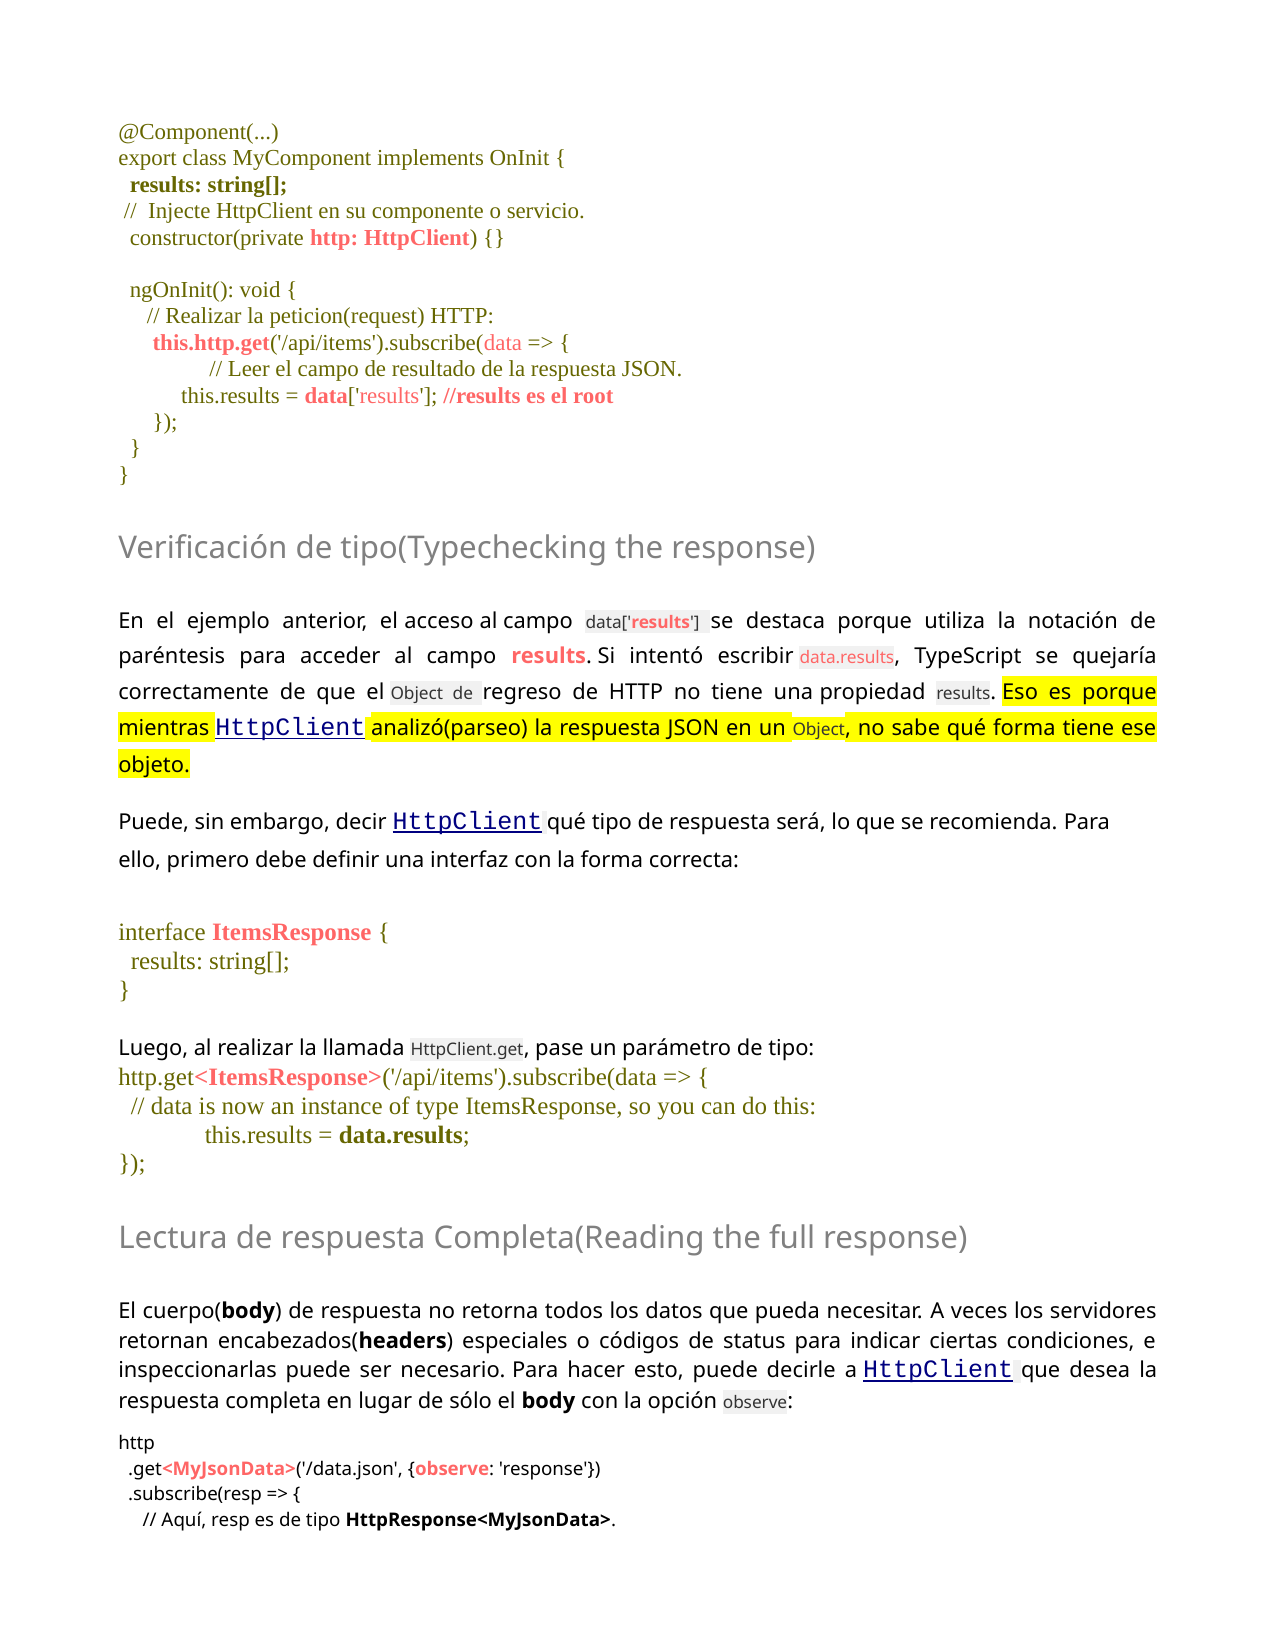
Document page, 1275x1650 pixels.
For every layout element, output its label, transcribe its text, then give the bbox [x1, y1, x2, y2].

text interface ItemsResponse { [118, 917, 1157, 946]
text El cuerpo(body) de respuesta no retorna todos los datos que pueda necesitar. A veces los servidores retornan encabezados(headers) especiales o códigos de status para indicar ciertas condiciones, e inspeccionarlas puede ser necesario. Para hacer esto, puede decirle a HttpClient que desea la respuesta completa en lugar de sólo el body con la opción observe: [118, 1295, 1157, 1415]
text ngOnInit(): void { [118, 276, 1157, 303]
text } [118, 434, 1157, 461]
text // Realizar la peticion(request) HTTP: [118, 303, 1157, 329]
text Puede, sin embargo, decir HttpClient qué tipo de respuesta será, lo que se recomienda. Para ello, primero debe definir una interfaz con la forma correcta: [118, 799, 1157, 874]
text results: string[]; [118, 946, 1157, 975]
text this.results = data['results']; //results es el root [118, 382, 1157, 408]
text }); [118, 408, 1157, 434]
text constructor(private http: HttpClient) {} [118, 223, 1157, 250]
text http [118, 1430, 1157, 1455]
text this.http.get('/api/items').subscribe(data => { [118, 329, 1157, 355]
subtitle Lectura de respuesta Completa(Reading the full response) [118, 1215, 1157, 1257]
text // Injecte HttpClient en su componente o servicio. [118, 197, 1157, 223]
text results: string[]; [118, 171, 1157, 197]
text .subscribe(resp => { [118, 1481, 1157, 1506]
text } [118, 461, 1157, 487]
text }); [118, 1148, 1157, 1177]
text .get<MyJsonData>('/data.json', {observe: 'response'}) [118, 1455, 1157, 1481]
subtitle Verificación de tipo(Typechecking the response) [118, 524, 1157, 567]
text export class MyComponent implements OnInit { [118, 144, 1157, 171]
text // Aquí, resp es de tipo HttpResponse<MyJsonData>. [118, 1506, 1157, 1532]
text // data is now an instance of type ItemsResponse, so you can do this: [118, 1091, 1157, 1120]
text http.get<ItemsResponse>('/api/items').subscribe(data => { [118, 1062, 1157, 1091]
text } [118, 975, 1157, 1004]
text this.results = data.results; [118, 1120, 1157, 1148]
text En el ejemplo anterior, el acceso al campo data['results'] se destaca porque utiliza la notación de paréntesis para acceder al campo results. Si intentó escribir data.results, TypeScript se quejaría correctamente de que el Object de regreso de HTTP no tiene una propiedad results. Eso es porque mientras HttpClient analizó(parseo) la respuesta JSON en un Object, no sabe qué forma tiene ese objeto. [118, 605, 1157, 778]
text // Leer el campo de resultado de la respuesta JSON. [118, 355, 1157, 382]
text @Component(...) [118, 118, 1157, 144]
text Luego, al realizar la llamada HttpClient.get, pase un parámetro de tipo: [118, 1032, 1157, 1062]
